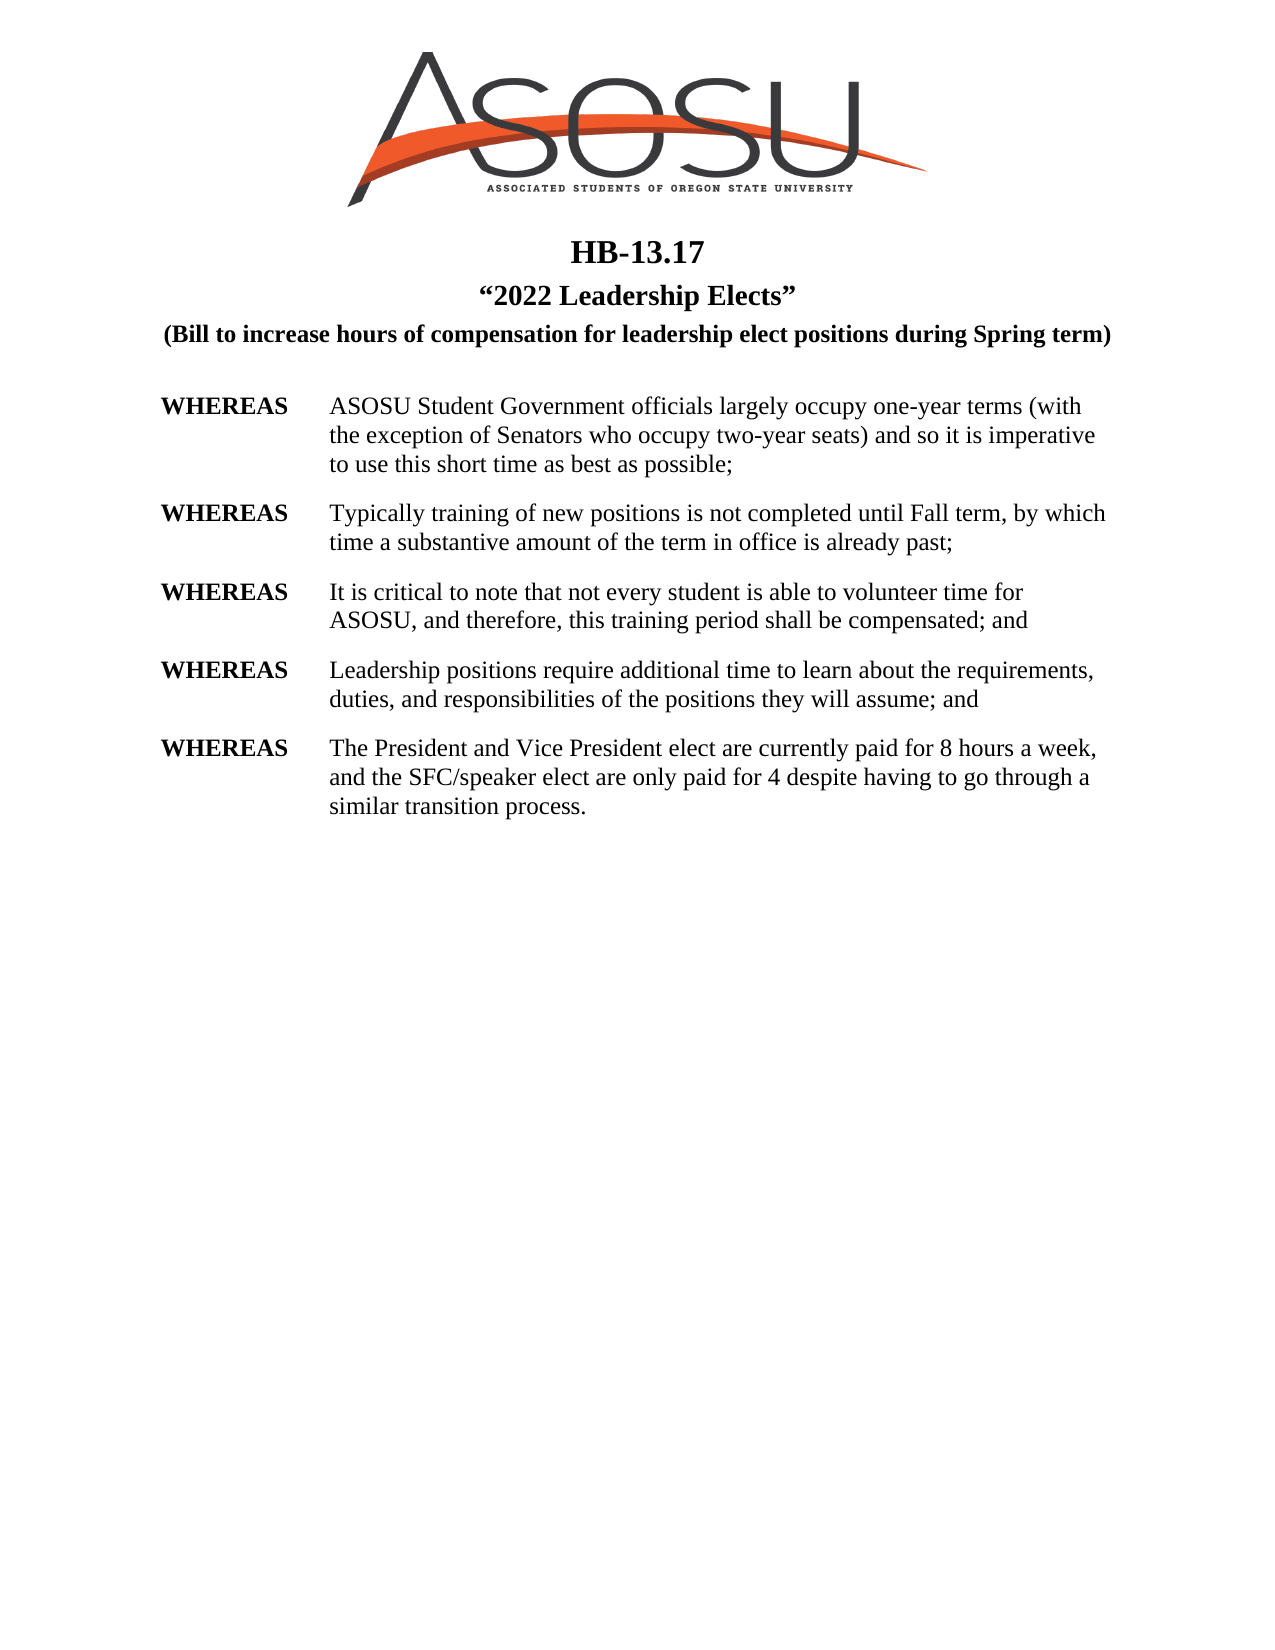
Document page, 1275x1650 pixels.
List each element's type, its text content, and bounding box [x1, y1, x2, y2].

picture [347, 52, 928, 207]
table_header WHEREAS [150, 381, 319, 488]
table_header ASOSU Student Government officials largely occupy one-year terms (with the exception of Senators who occupy two-year seats) and so it is imperative to use this short time as best as possible; [319, 381, 1125, 488]
table_cell It is critical to note that not every student is able to volunteer time for ASOSU, and therefore, this training period shall be compensated; and [319, 566, 1125, 644]
table_cell The President and Vice President elect are currently paid for 8 hours a week, and the SFC/speaker elect are only paid for 4 despite having to go through a similar transition process. [319, 723, 1125, 830]
table_cell Leadership positions require additional time to learn about the requirements, duties, and responsibilities of the positions they will assume; and [319, 645, 1125, 723]
text “2022 Leadership Elects” [150, 278, 1125, 312]
table_cell WHEREAS [150, 645, 319, 723]
text HB-13.17 [150, 232, 1125, 271]
table_cell WHEREAS [150, 488, 319, 566]
table_cell WHEREAS [150, 566, 319, 644]
table_cell WHEREAS [150, 723, 319, 830]
table_cell Typically training of new positions is not completed until Fall term, by which time a substantive amount of the term in office is already past; [319, 488, 1125, 566]
text (Bill to increase hours of compensation for leadership elect positions during Spring term) [150, 319, 1125, 347]
